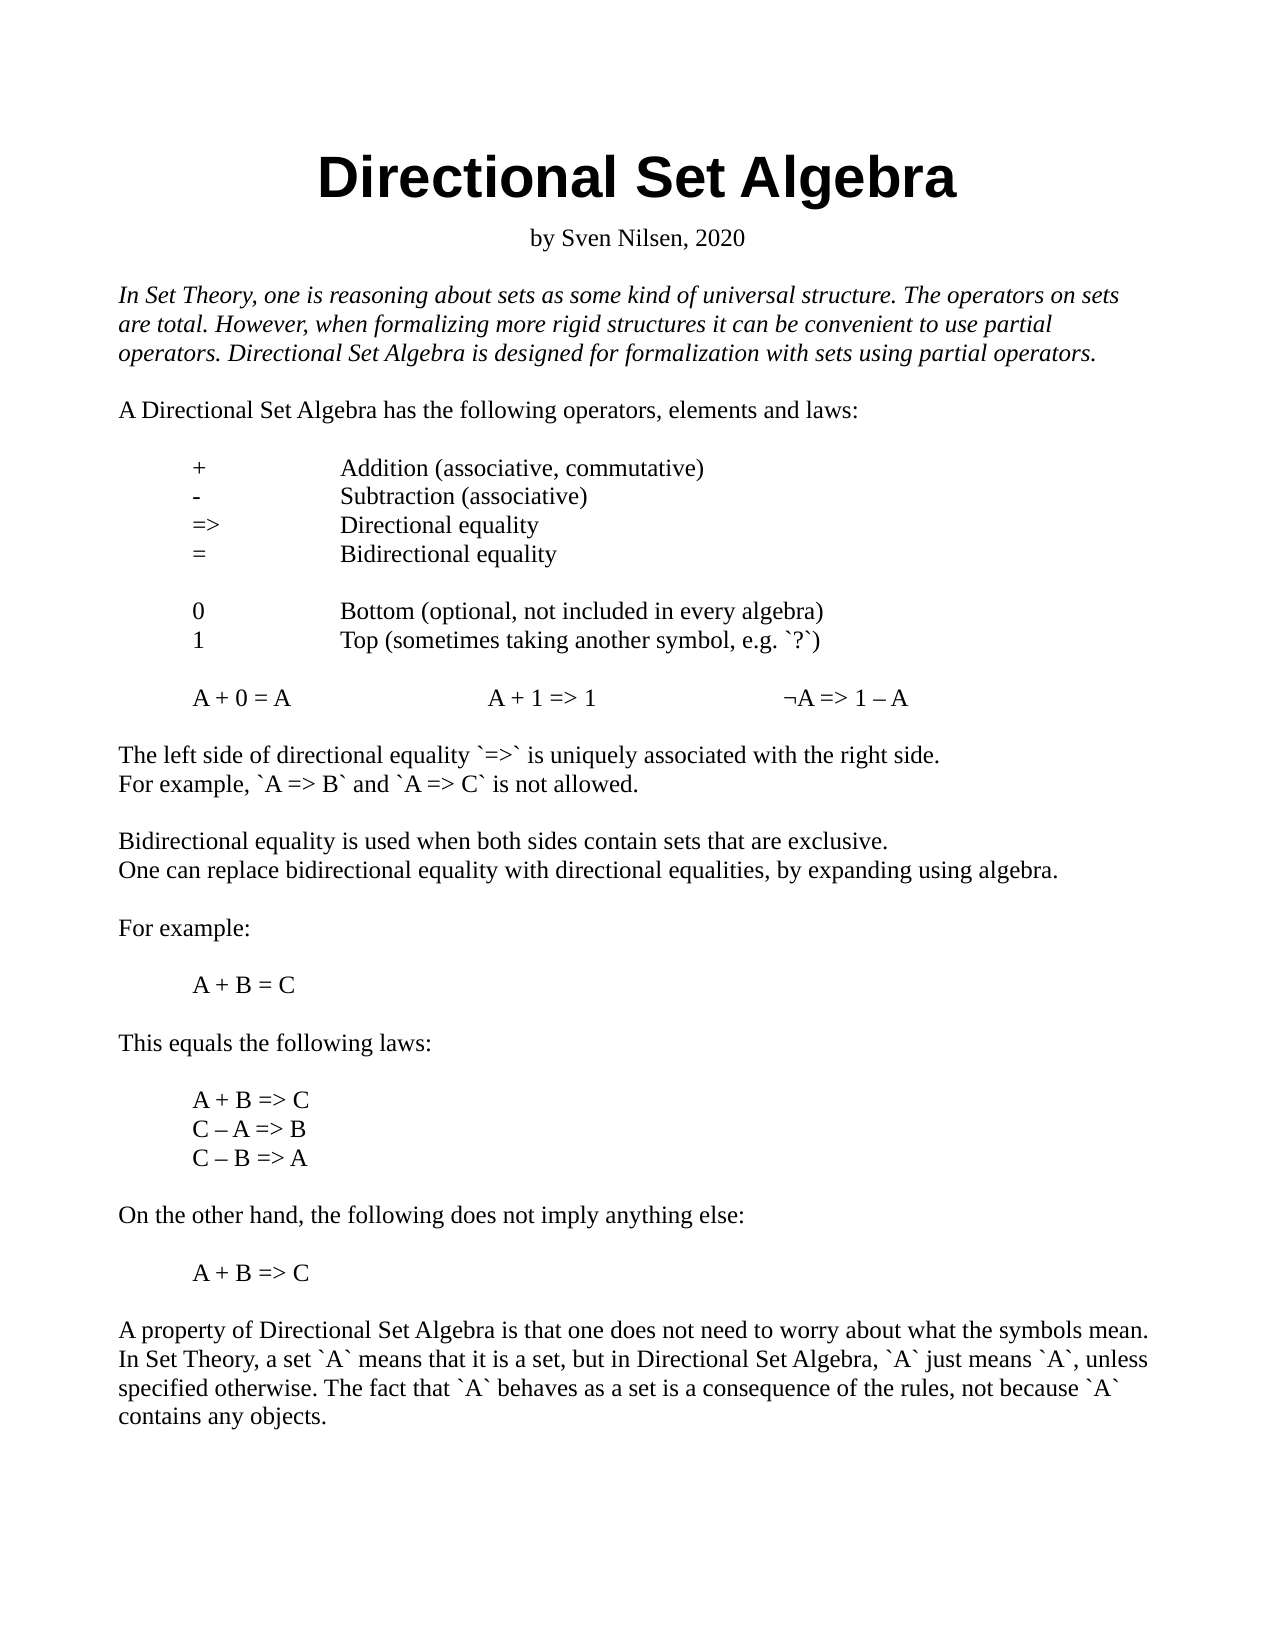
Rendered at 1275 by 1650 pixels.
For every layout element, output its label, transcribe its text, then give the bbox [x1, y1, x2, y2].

text For example, `A => B` and `A => C` is not allowed. [118, 769, 1157, 798]
text A + B = C [118, 970, 1157, 999]
title Directional Set Algebra [118, 143, 1157, 210]
text A + B => C [118, 1085, 1157, 1114]
text A + 0 = A A + 1 => 1 ¬A => 1 – A [118, 683, 1157, 711]
text - Subtraction (associative) [118, 481, 1157, 510]
text One can replace bidirectional equality with directional equalities, by expanding using algebra. [118, 855, 1157, 884]
text by Sven Nilsen, 2020 [118, 223, 1157, 251]
text 0 Bottom (optional, not included in every algebra) [118, 596, 1157, 625]
text A + B => C [118, 1258, 1157, 1286]
text In Set Theory, one is reasoning about sets as some kind of universal structure. The operators on sets are total. However, when formalizing more rigid structures it can be convenient to use partial operators. Directional Set Algebra is designed for formalization with sets using partial operators. [118, 280, 1157, 366]
text Bidirectional equality is used when both sides contain sets that are exclusive. [118, 826, 1157, 855]
text => Directional equality [118, 510, 1157, 539]
text A Directional Set Algebra has the following operators, elements and laws: [118, 395, 1157, 424]
text On the other hand, the following does not imply anything else: [118, 1200, 1157, 1229]
text The left side of directional equality `=>` is uniquely associated with the right side. [118, 740, 1157, 769]
text This equals the following laws: [118, 1028, 1157, 1056]
text + Addition (associative, commutative) [118, 453, 1157, 481]
text A property of Directional Set Algebra is that one does not need to worry about what the symbols mean. In Set Theory, a set `A` means that it is a set, but in Directional Set Algebra, `A` just means `A`, unless specified otherwise. The fact that `A` behaves as a set is a consequence of the rules, not because `A` contains any objects. [118, 1315, 1157, 1430]
text C – B => A [118, 1143, 1157, 1171]
text 1 Top (sometimes taking another symbol, e.g. `?`) [118, 625, 1157, 654]
text = Bidirectional equality [118, 539, 1157, 568]
text C – A => B [118, 1114, 1157, 1143]
text For example: [118, 913, 1157, 941]
